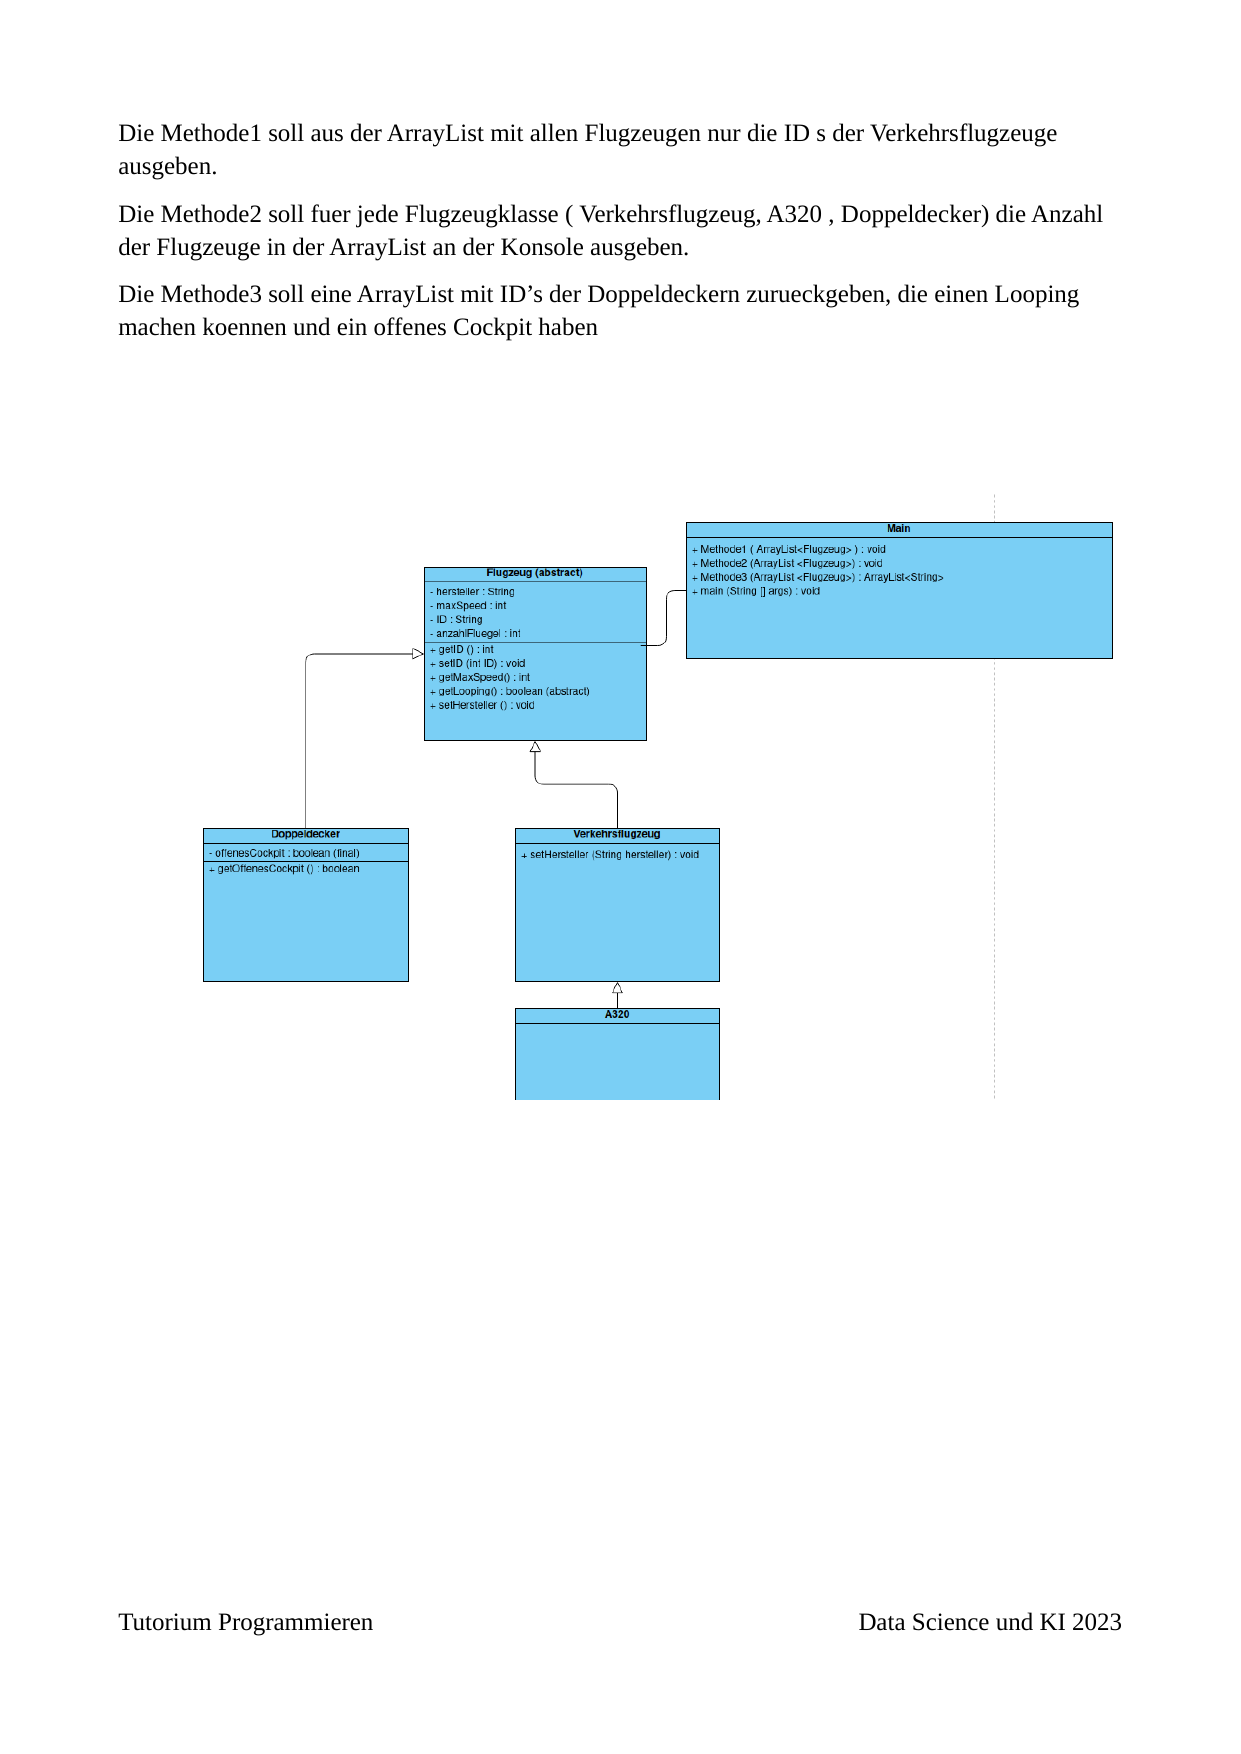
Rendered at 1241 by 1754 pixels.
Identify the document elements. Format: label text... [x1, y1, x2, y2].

text Die Methode2 soll fuer jede Flugzeugklasse ( Verkehrsflugzeug, A320 , Doppeldecker) die Anzahl der Flugzeuge in der ArrayList an der Konsole ausgeben. [118, 199, 1122, 261]
picture [118, 494, 1123, 1100]
text Die Methode3 soll eine ArrayList mit ID’s der Doppeldeckern zurueckgeben, die einen Looping machen koennen und ein offenes Cockpit haben [118, 279, 1122, 341]
text Die Methode1 soll aus der ArrayList mit allen Flugzeugen nur die ID s der Verkehrsflugzeuge ausgeben. [118, 118, 1122, 180]
